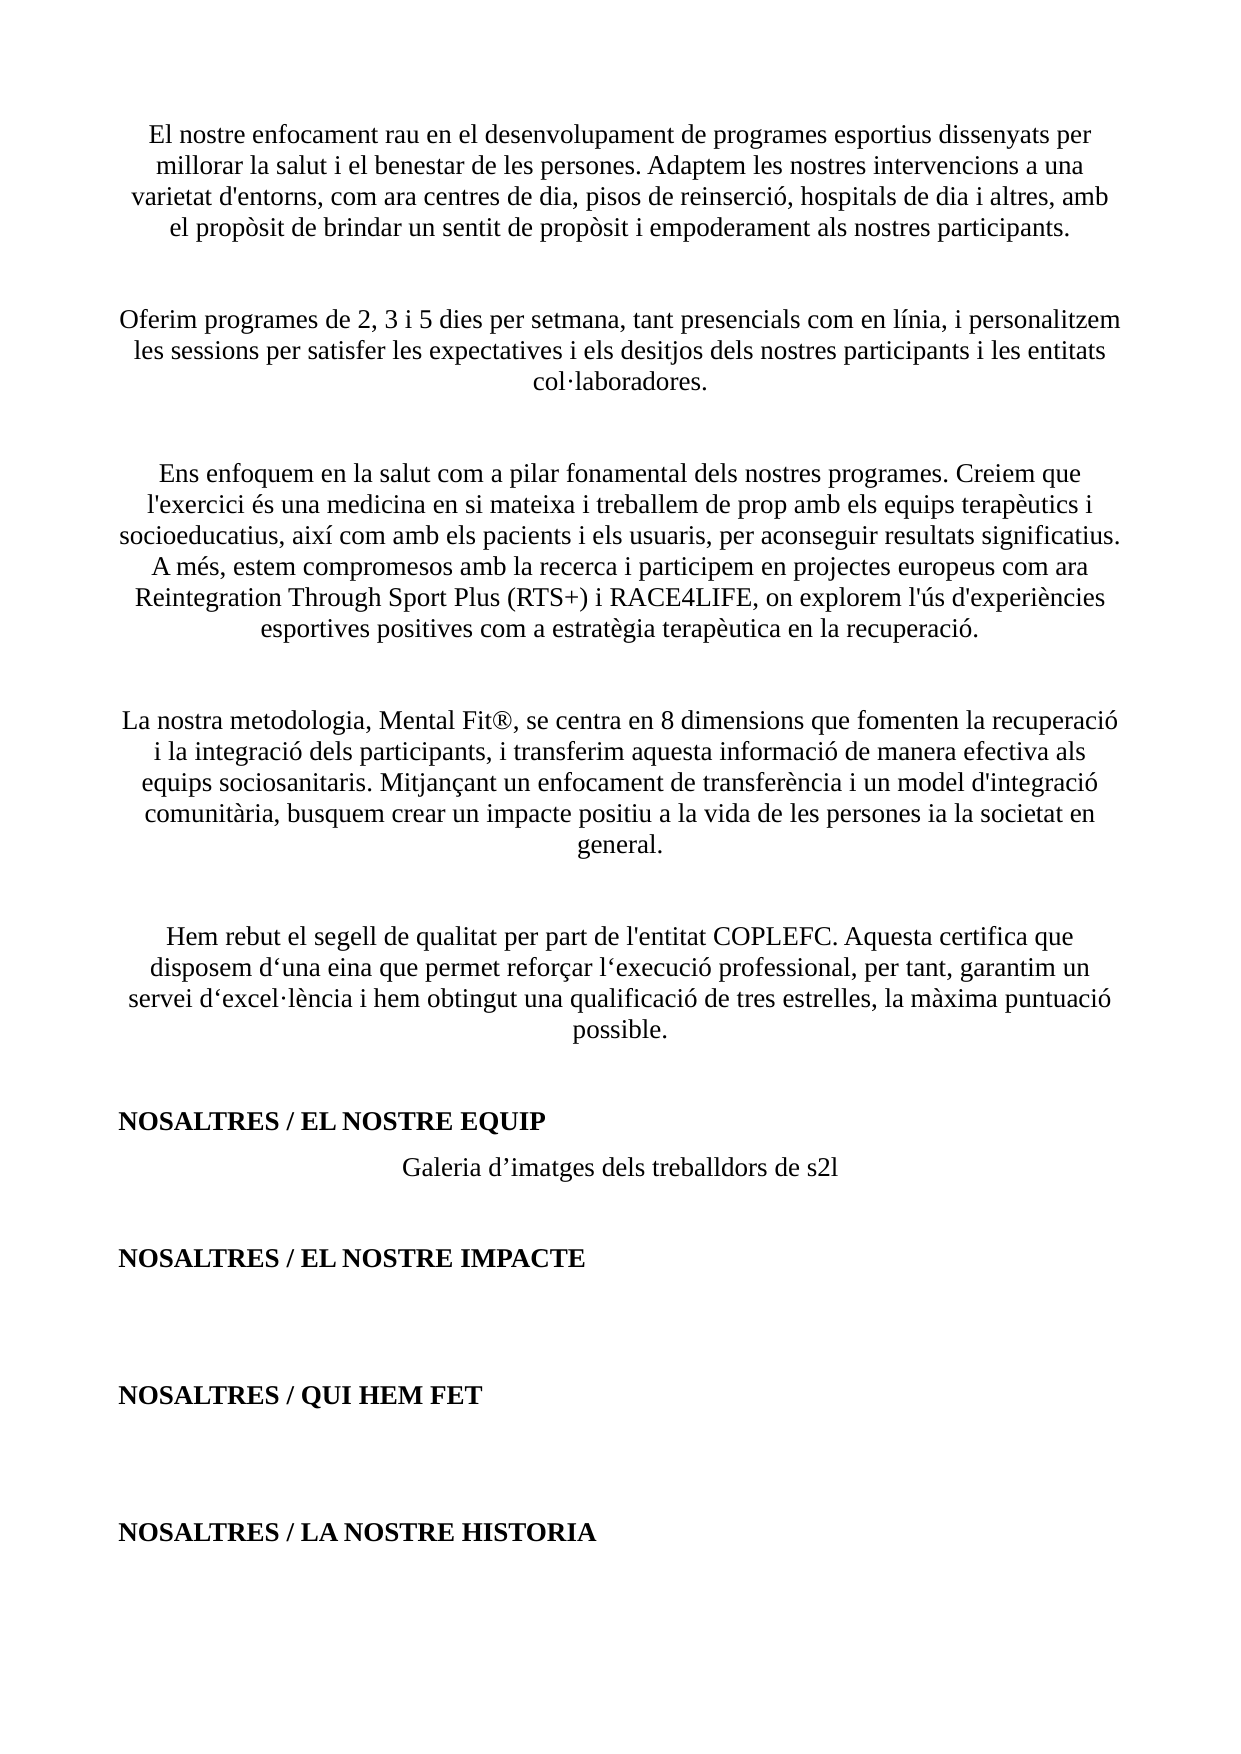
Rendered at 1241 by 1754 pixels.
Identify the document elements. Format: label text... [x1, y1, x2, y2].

text NOSALTRES / EL NOSTRE EQUIP [118, 1105, 1122, 1136]
text NOSALTRES / LA NOSTRE HISTORIA [118, 1516, 1122, 1548]
text NOSALTRES / EL NOSTRE IMPACTE [118, 1242, 1122, 1273]
text Ens enfoquem en la salut com a pilar fonamental dels nostres programes. Creiem que l'exercici és una medicina en si mateixa i treballem de prop amb els equips terapèutics i socioeducatius, així com amb els pacients i els usuaris, per aconseguir resultats significatius. A més, estem compromesos amb la recerca i participem en projectes europeus com ara Reintegration Through Sport Plus (RTS+) i RACE4LIFE, on explorem l'ús d'experiències esportives positives com a estratègia terapèutica en la recuperació. [118, 457, 1122, 644]
text Oferim programes de 2, 3 i 5 dies per setmana, tant presencials com en línia, i personalitzem les sessions per satisfer les expectatives i els desitjos dels nostres participants i les entitats col·laboradores. [118, 303, 1122, 396]
text Hem rebut el segell de qualitat per part de l'entitat COPLEFC. Aquesta certifica que disposem dʻuna eina que permet reforçar lʻexecució professional, per tant, garantim un servei dʻexcel·lència i hem obtingut una qualificació de tres estrelles, la màxima puntuació possible. [118, 920, 1122, 1044]
text NOSALTRES / QUI HEM FET [118, 1379, 1122, 1410]
text Galeria d’imatges dels treballdors de s2l [118, 1151, 1122, 1182]
text El nostre enfocament rau en el desenvolupament de programes esportius dissenyats per millorar la salut i el benestar de les persones. Adaptem les nostres intervencions a una varietat d'entorns, com ara centres de dia, pisos de reinserció, hospitals de dia i altres, amb el propòsit de brindar un sentit de propòsit i empoderament als nostres participants. [118, 118, 1122, 243]
text La nostra metodologia, Mental Fit®, se centra en 8 dimensions que fomenten la recuperació i la integració dels participants, i transferim aquesta informació de manera efectiva als equips sociosanitaris. Mitjançant un enfocament de transferència i un model d'integració comunitària, busquem crear un impacte positiu a la vida de les persones ia la societat en general. [118, 704, 1122, 860]
